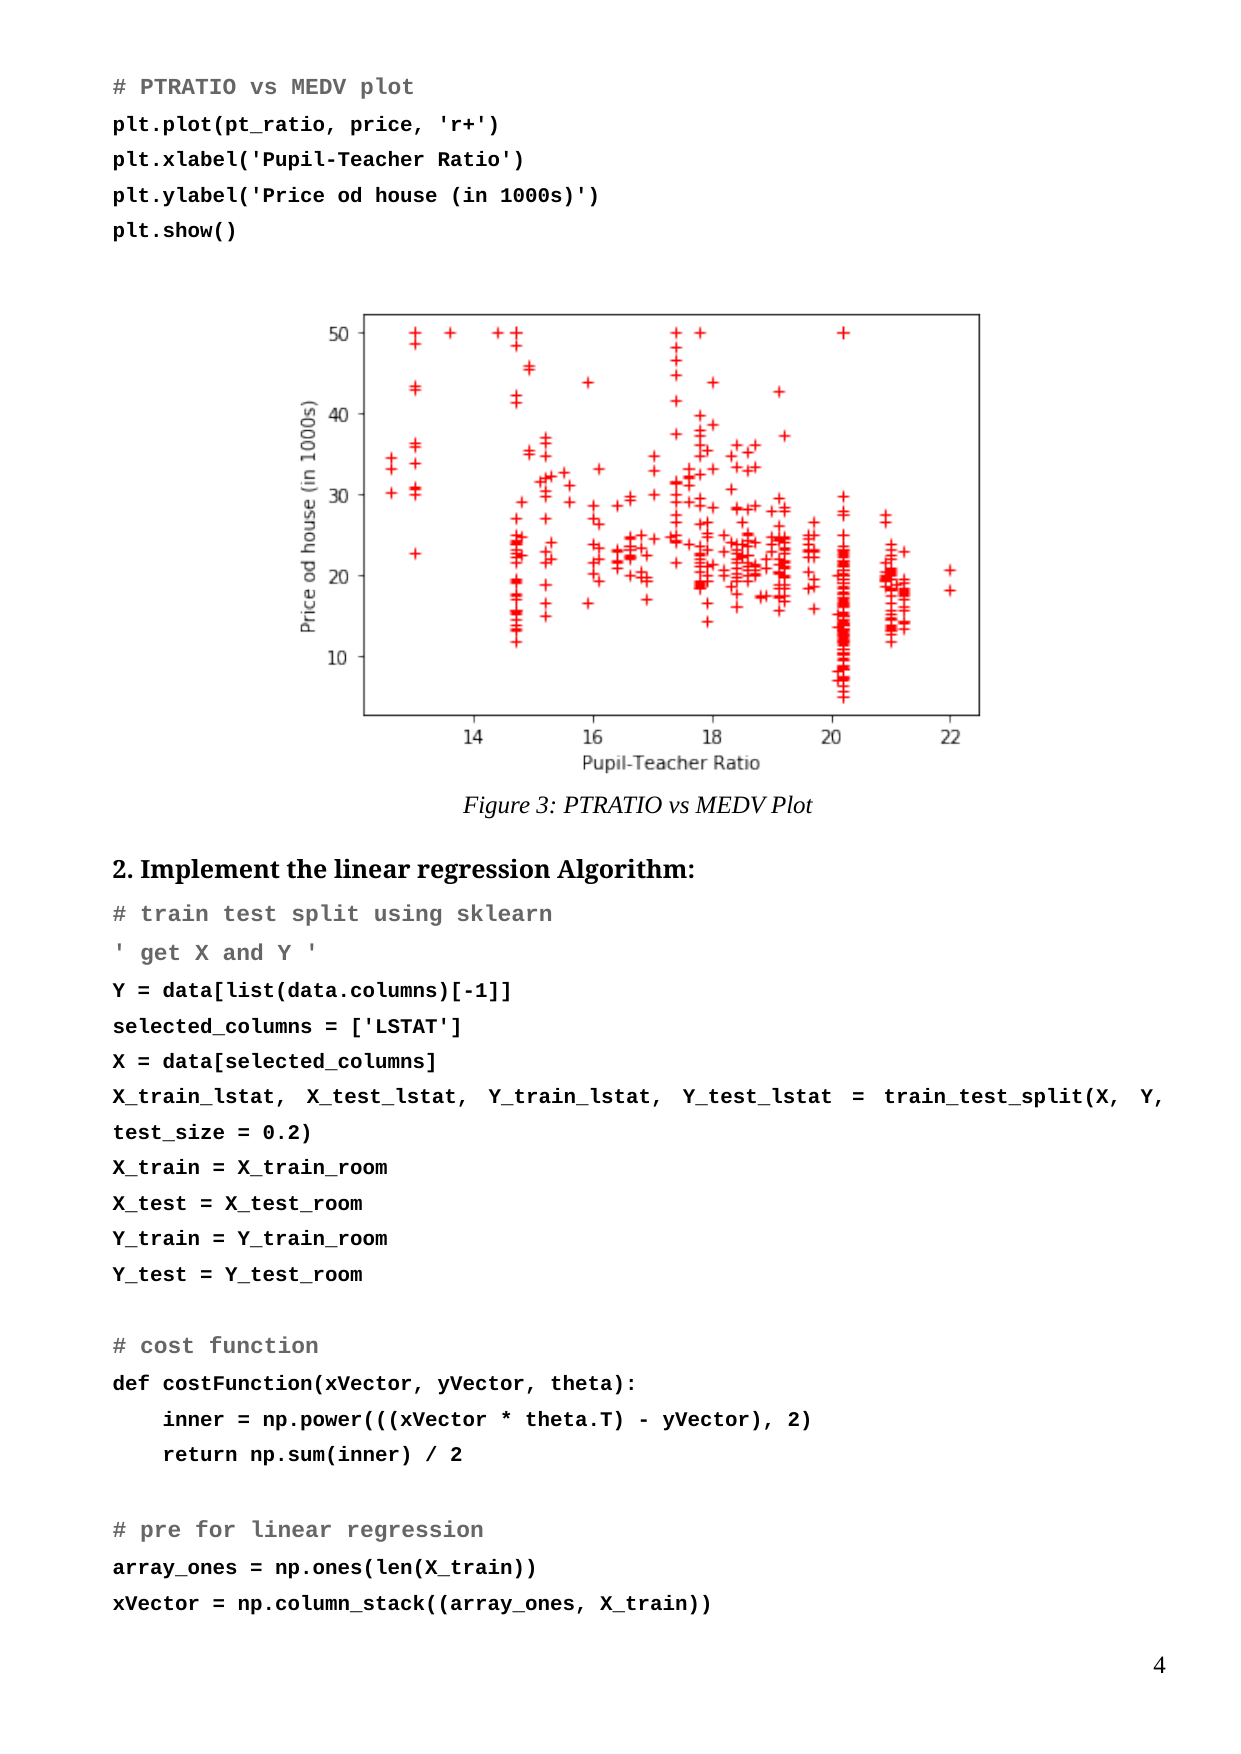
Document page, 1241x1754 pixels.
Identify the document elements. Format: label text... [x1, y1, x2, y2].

text # pre for linear regression [112, 1518, 1166, 1544]
text def costFunction(xVector, yVector, theta): [112, 1373, 1166, 1397]
text X_train = X_train_room [112, 1157, 1166, 1181]
text plt.ylabel('Price od house (in 1000s)') [112, 185, 1166, 208]
text Y_test = Y_test_room [112, 1264, 1166, 1287]
picture [288, 303, 990, 785]
text # cost function [112, 1334, 1166, 1360]
text inner = np.power(((xVector * theta.T) - yVector), 2) [112, 1409, 1166, 1432]
text plt.plot(pt_ratio, price, 'r+') [112, 114, 1166, 137]
text selected_columns = ['LSTAT'] [112, 1016, 1166, 1039]
text Figure 3: PTRATIO vs MEDV Plot [288, 785, 990, 819]
text X_train_lstat, X_test_lstat, Y_train_lstat, Y_test_lstat = train_test_split(X, Y, test_size = 0.2) [112, 1087, 1166, 1146]
text # train test split using sklearn [112, 903, 1166, 928]
text return np.sum(inner) / 2 [112, 1444, 1166, 1468]
text 2. Implement the linear regression Algorithm: [112, 852, 1166, 886]
text ' get X and Y ' [112, 941, 1166, 967]
text # PTRATIO vs MEDV plot [112, 75, 1166, 101]
text plt.show() [112, 220, 1166, 244]
text array_ones = np.ones(len(X_train)) [112, 1557, 1166, 1581]
text Y_train = Y_train_room [112, 1228, 1166, 1252]
text X_test = X_test_room [112, 1193, 1166, 1216]
text xVector = np.column_stack((array_ones, X_train)) [112, 1593, 1166, 1616]
text Y = data[list(data.columns)[-1]] [112, 980, 1166, 1004]
text plt.xlabel('Pupil-Teacher Ratio') [112, 149, 1166, 173]
text X = data[selected_columns] [112, 1051, 1166, 1075]
